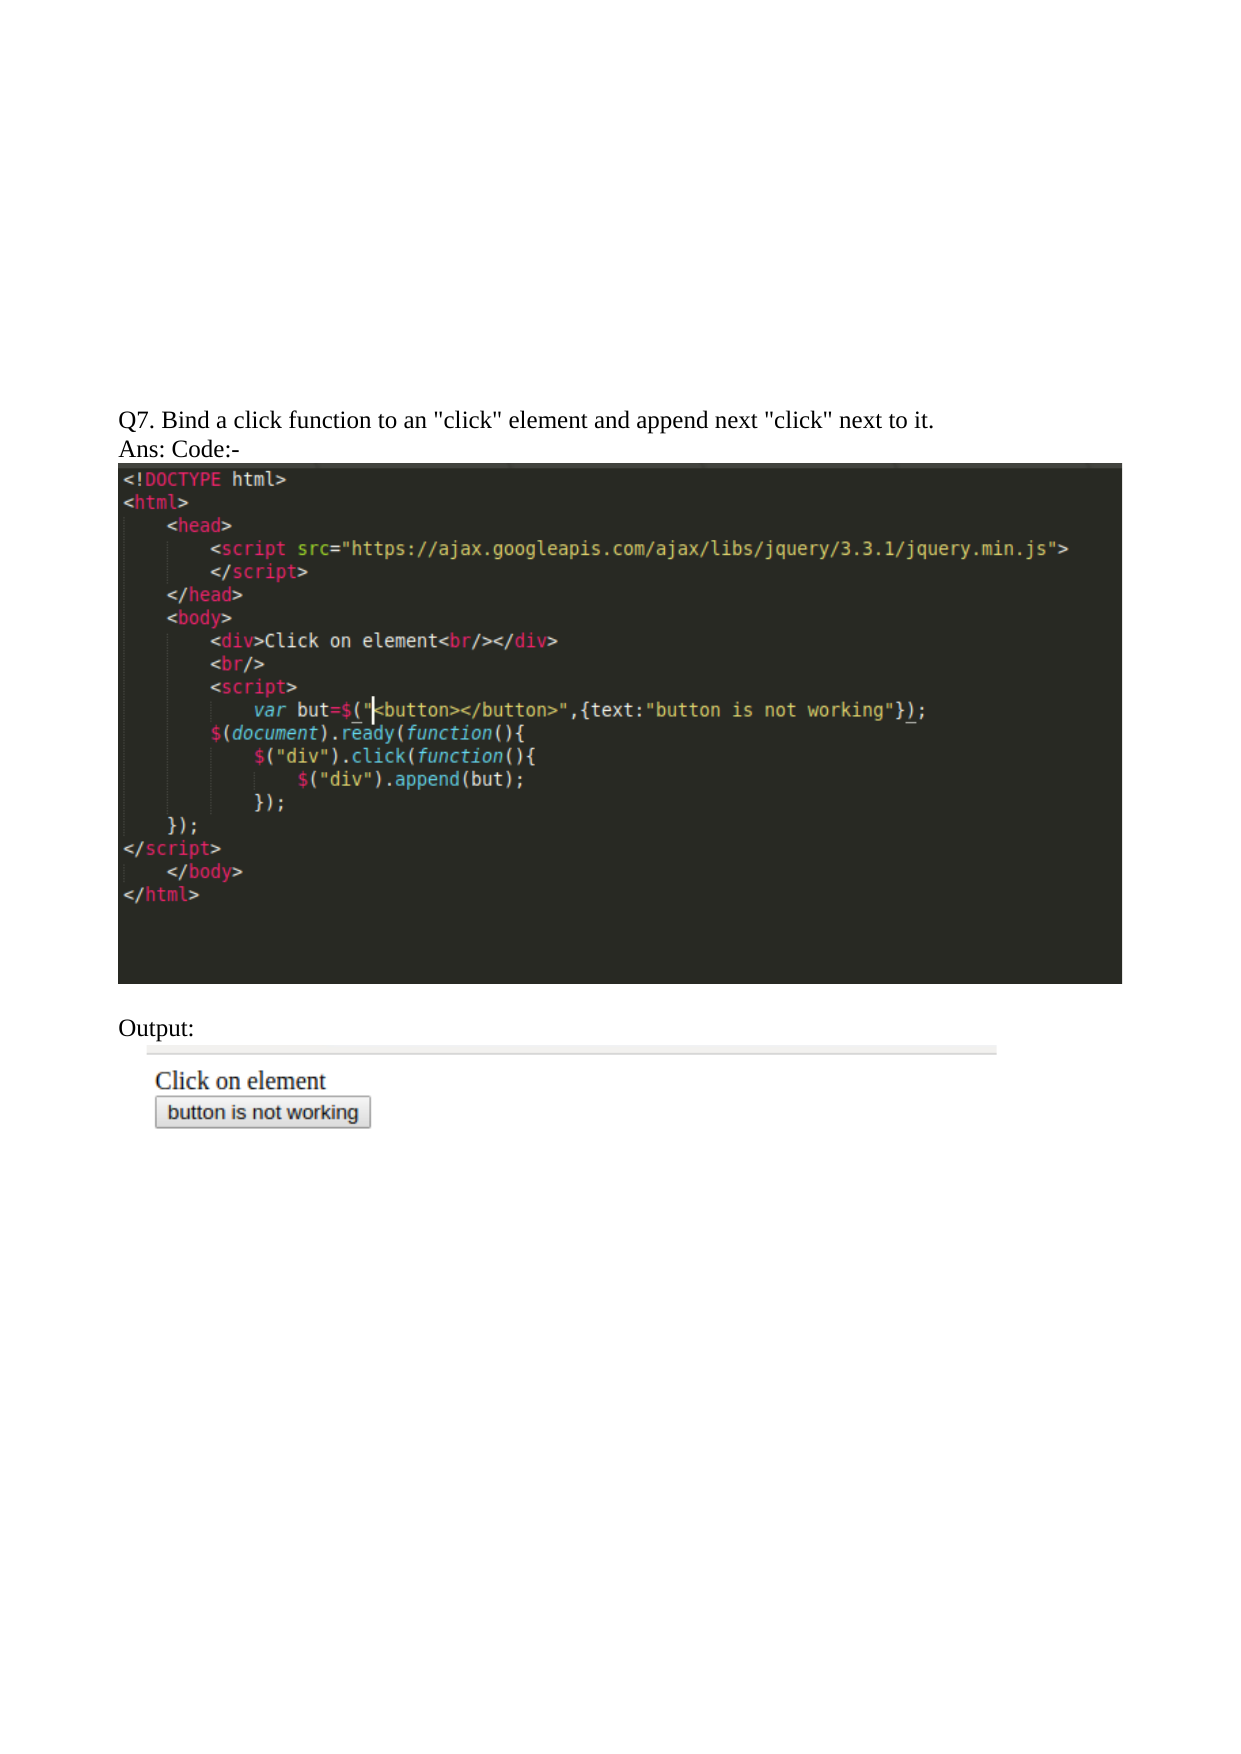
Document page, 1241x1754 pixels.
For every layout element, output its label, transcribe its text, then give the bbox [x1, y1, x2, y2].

text Q7. Bind a click function to an "click" element and append next "click" next to it. [118, 406, 1122, 434]
picture [118, 463, 1123, 984]
picture [146, 1045, 997, 1333]
text Ans: Code:- [118, 434, 1122, 463]
text Output: [118, 1013, 1122, 1042]
